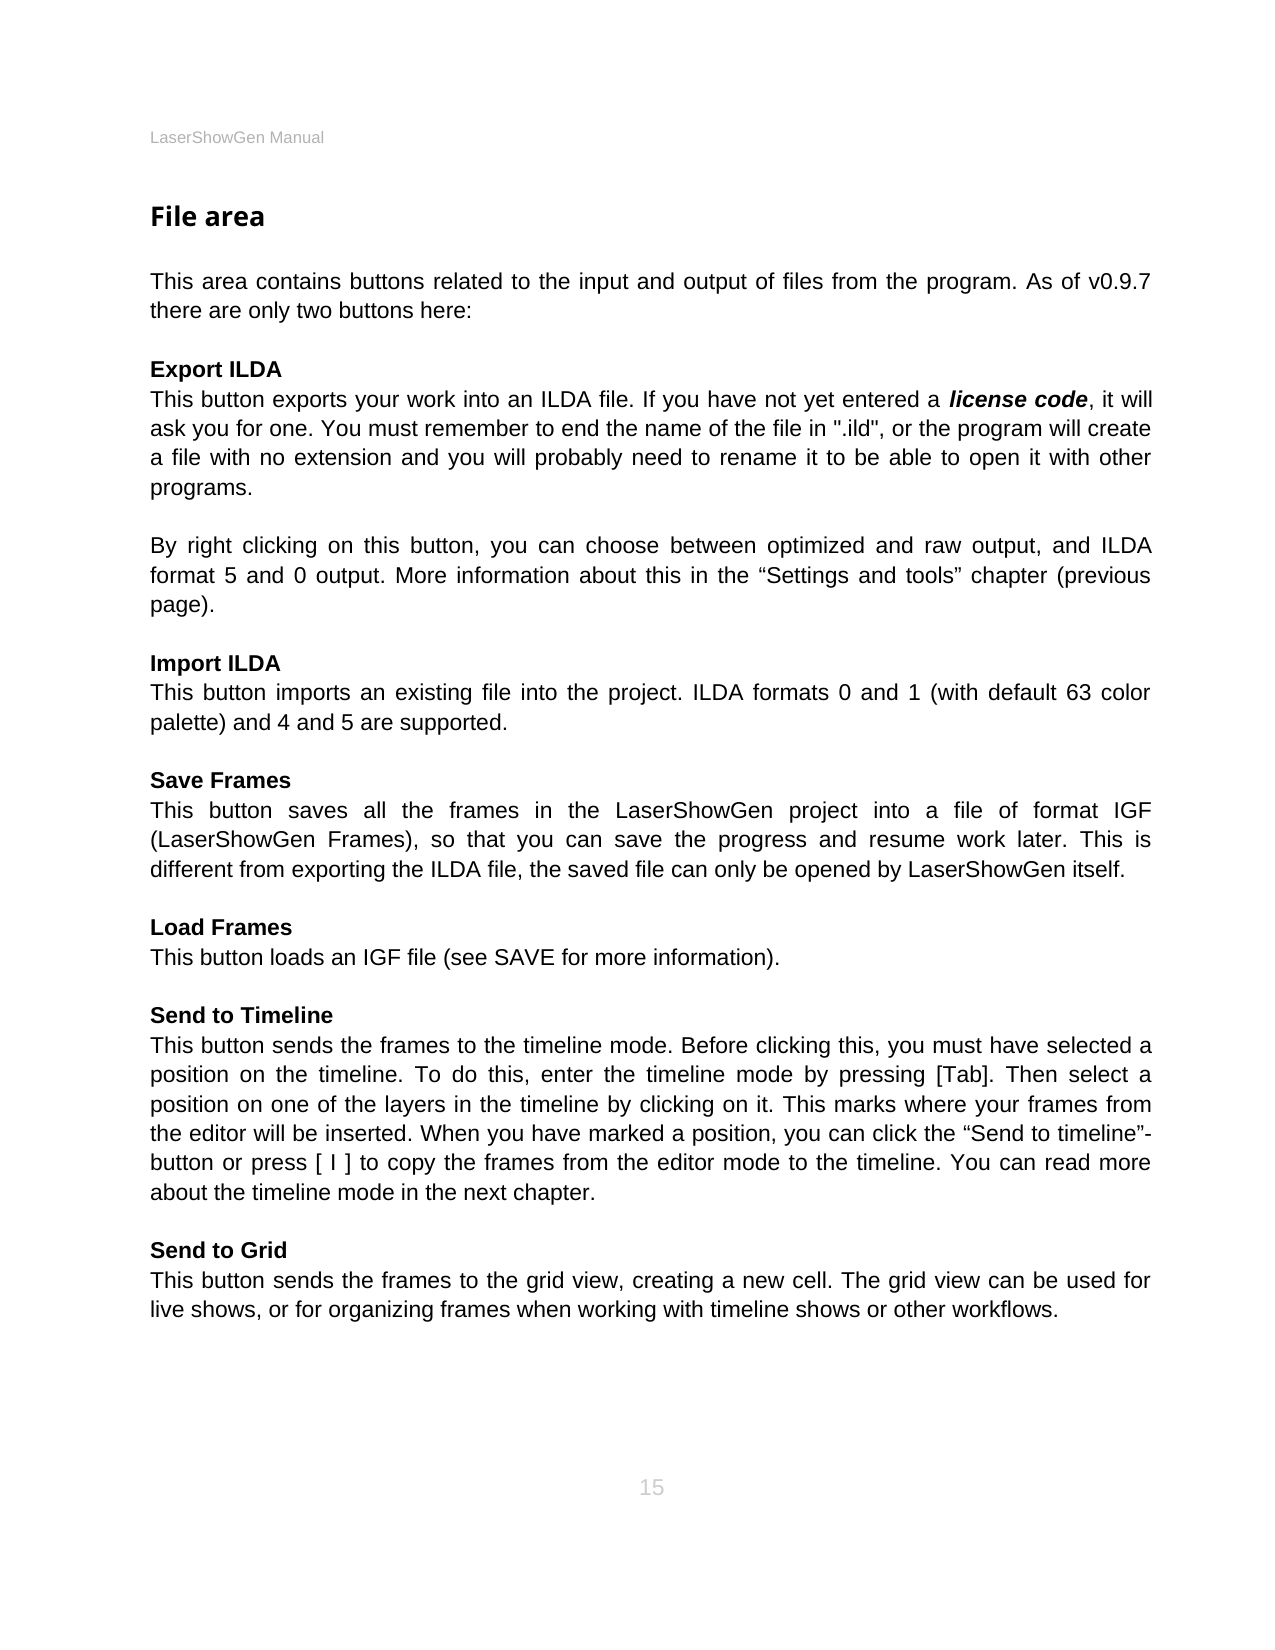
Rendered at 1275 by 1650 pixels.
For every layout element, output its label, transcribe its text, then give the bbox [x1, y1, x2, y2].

text By right clicking on this button, you can choose between optimized and raw output, and ILDA format 5 and 0 output. More information about this in the “Settings and tools” chapter (previous page). [150, 533, 1153, 618]
text This button sends the frames to the timeline mode. Before clicking this, you must have selected a position on the timeline. To do this, enter the timeline mode by pressing [Tab]. Then select a position on one of the layers in the timeline by clicking on it. This marks where your frames from the editor will be inserted. When you have marked a position, you can click the “Send to timeline”-button or press [ I ] to copy the frames from the editor mode to the timeline. You can read more about the timeline mode in the next chapter. [150, 1033, 1153, 1205]
text This button imports an existing file into the project. ILDA formats 0 and 1 (with default 63 color palette) and 4 and 5 are supported. [150, 680, 1153, 735]
text This button saves all the frames in the LaserShowGen project into a file of format IGF (LaserShowGen Frames), so that you can save the progress and resume work later. This is different from exporting the ILDA file, the saved file can only be opened by LaserShowGen itself. [150, 798, 1153, 882]
text This button exports your work into an ILDA file. If you have not yet entered a license code, it will ask you for one. You must remember to end the name of the file in ".ild", or the program will create a file with no extension and you will probably need to rename it to be able to open it with other programs. [150, 386, 1153, 500]
text Save Frames [150, 768, 1153, 794]
text Send to Timeline [150, 1003, 1153, 1029]
text This area contains buttons related to the input and output of files from the program. As of v0.9.7 there are only two buttons here: [150, 269, 1153, 324]
text This button sends the frames to the grid view, creating a new cell. The grid view can be used for live shows, or for organizing frames when working with timeline shows or other workflows. [150, 1268, 1153, 1323]
text Send to Grid [150, 1238, 1153, 1264]
text This button loads an IGF file (see SAVE for more information). [150, 944, 1153, 970]
text Import ILDA [150, 651, 1153, 676]
text Export ILDA [150, 357, 1153, 383]
subtitle File area [150, 197, 1153, 234]
text Load Frames [150, 915, 1153, 941]
